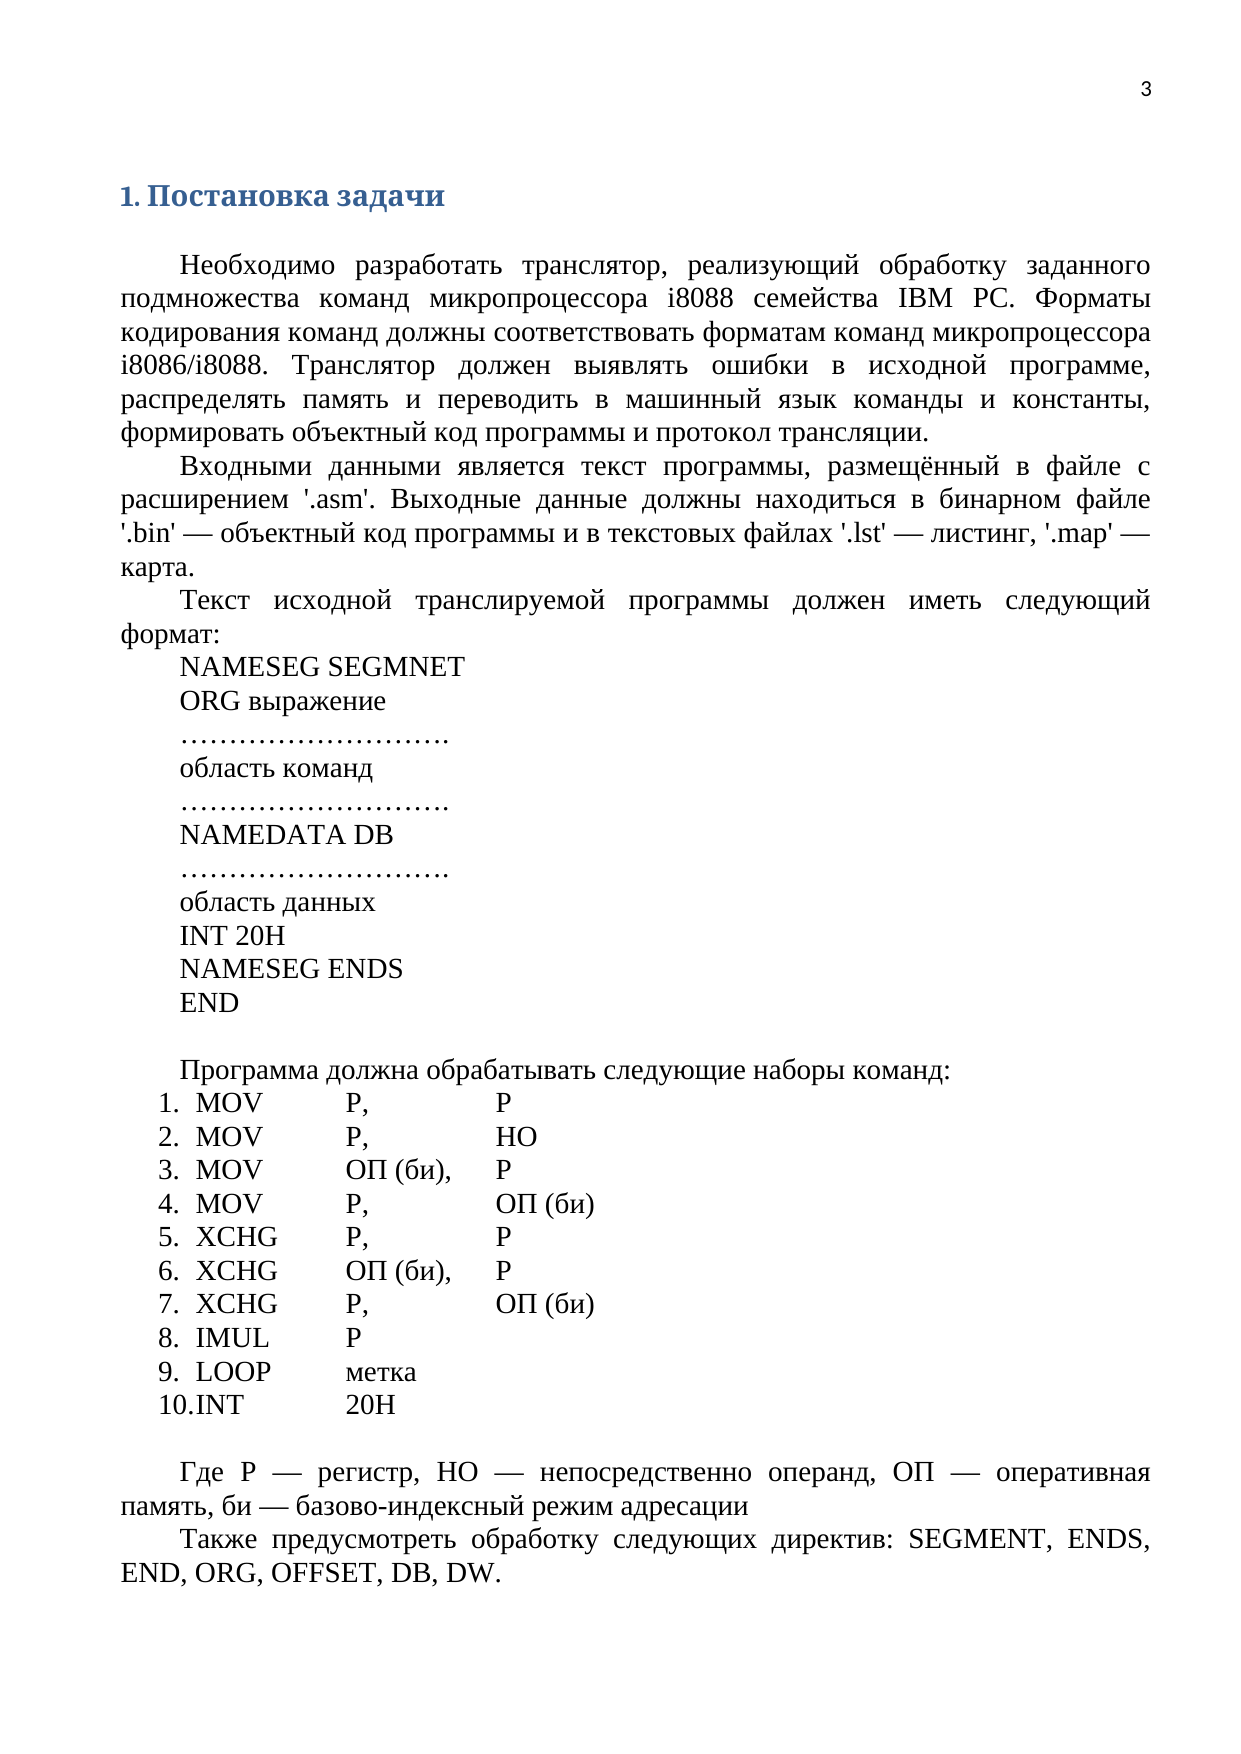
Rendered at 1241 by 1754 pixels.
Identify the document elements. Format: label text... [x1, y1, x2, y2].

text NAMEDATA DB [120, 817, 1152, 851]
subtitle 1. Постановка задачи [120, 180, 1152, 213]
text Где Р — регистр, НО — непосредственно операнд, ОП — оперативная память, би — базово-индексный режим адресации [120, 1454, 1152, 1521]
text ………………………. [120, 851, 1152, 884]
text Программа должна обрабатывать следующие наборы команд: [120, 1052, 1152, 1085]
text END [120, 985, 1152, 1018]
text область данных [120, 884, 1152, 918]
list XCHG Р, Р [158, 1219, 1152, 1253]
list MOV Р, ОП (би) [158, 1186, 1152, 1219]
text ORG выражение [120, 683, 1152, 716]
list XCHG ОП (би), Р [158, 1253, 1152, 1287]
text область команд [120, 750, 1152, 783]
list MOV ОП (би), Р [158, 1152, 1152, 1186]
list LOOP метка [158, 1354, 1152, 1387]
text Необходимо разработать транслятор, реализующий обработку заданного подмножества команд микропроцессора i8088 семейства IBM PC. Форматы кодирования команд должны соответствовать форматам команд микропроцессора i8086/i8088. Транслятор должен выявлять ошибки в исходной программе, распределять память и переводить в машинный язык команды и константы, формировать объектный код программы и протокол трансляции. [120, 247, 1152, 448]
list IMUL Р [158, 1320, 1152, 1354]
text INT 20H [120, 918, 1152, 951]
text Также предусмотреть обработку следующих директив: SEGMENT, ENDS, END, ORG, OFFSET, DB, DW. [120, 1521, 1152, 1588]
list XCHG Р, ОП (би) [158, 1287, 1152, 1320]
text Текст исходной транслируемой программы должен иметь следующий формат: [120, 582, 1152, 649]
list MOV Р, НО [158, 1119, 1152, 1152]
text NAMESEG SEGMNET [120, 649, 1152, 683]
list INT 20H [158, 1387, 1152, 1421]
text ………………………. [120, 716, 1152, 750]
text ………………………. [120, 783, 1152, 817]
list MOV Р, Р [158, 1085, 1152, 1119]
text NAMESEG ENDS [120, 951, 1152, 985]
text Входными данными является текст программы, размещённый в файле с расширением '.asm'. Выходные данные должны находиться в бинарном файле '.bin' — объектный код программы и в текстовых файлах '.lst' — листинг, '.map' — карта. [120, 448, 1152, 582]
